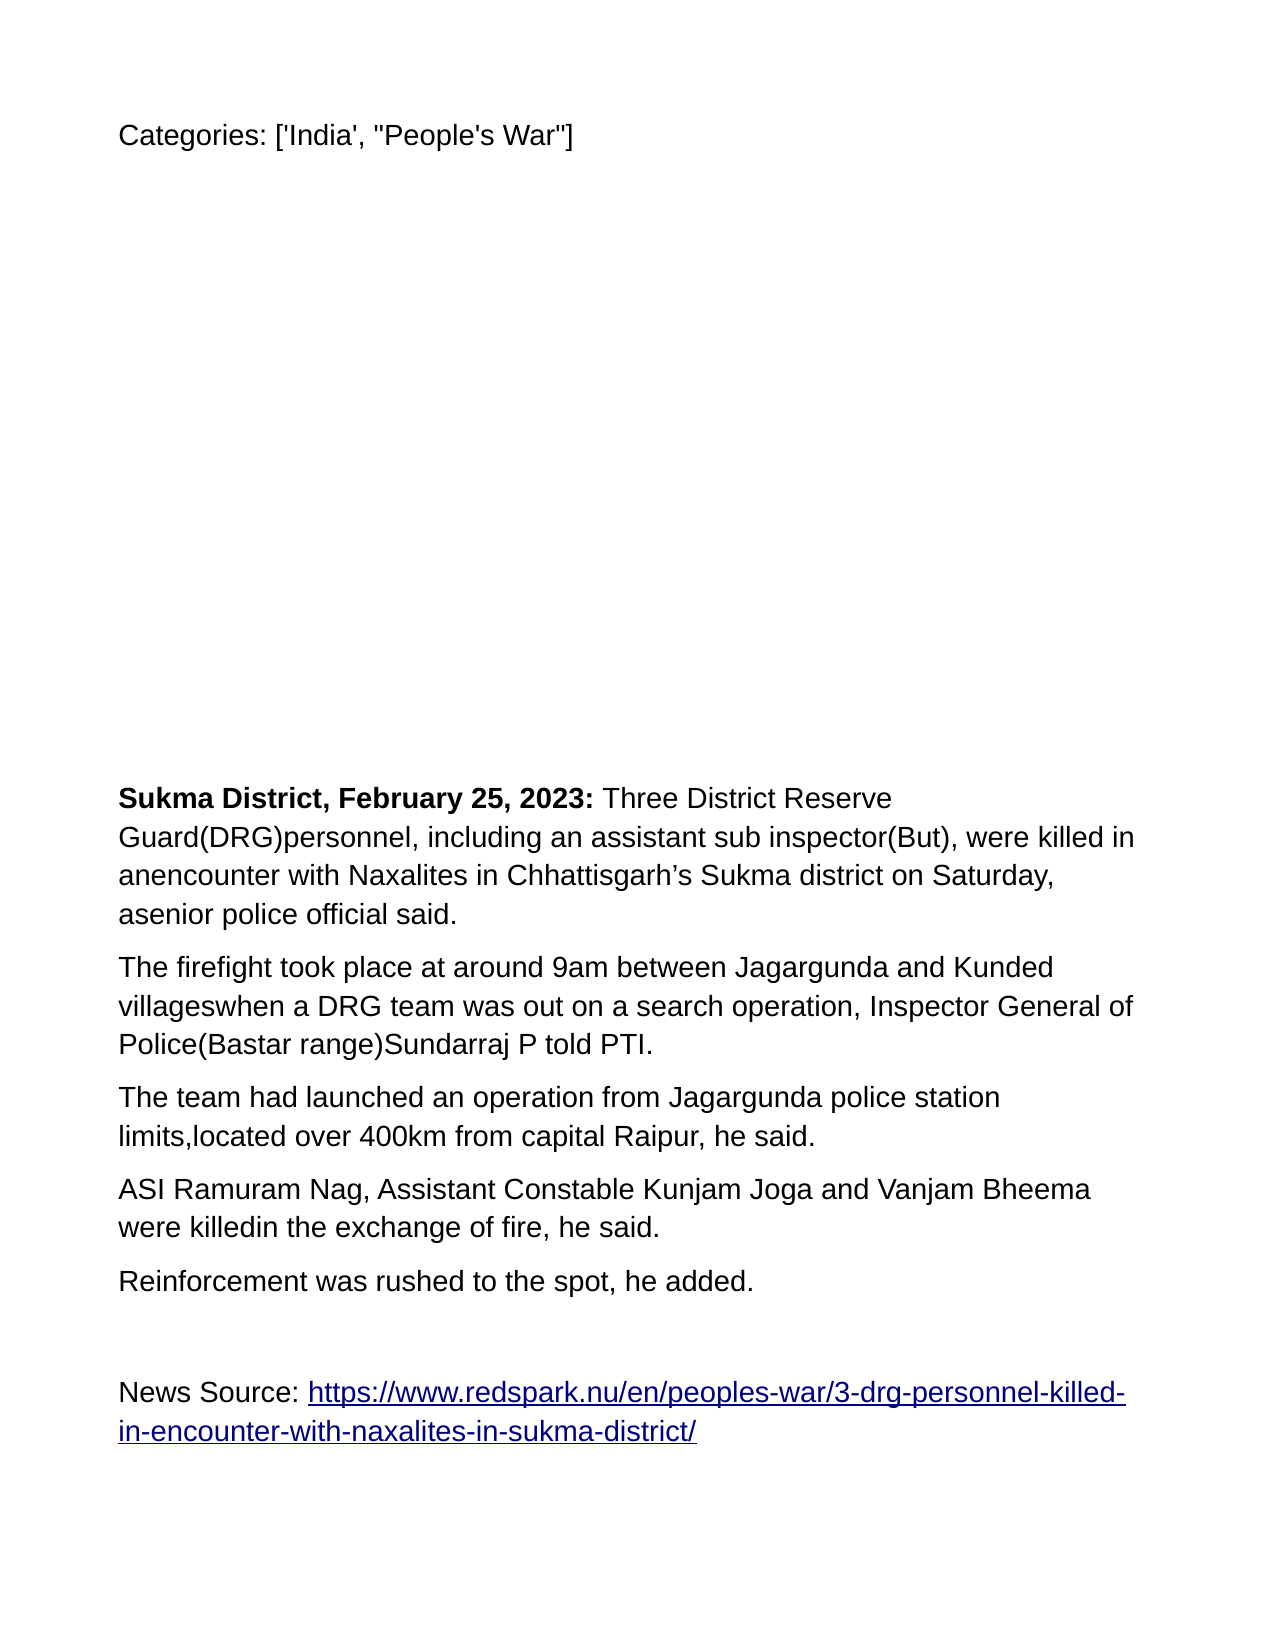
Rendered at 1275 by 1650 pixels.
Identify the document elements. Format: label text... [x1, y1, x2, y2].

text The team had launched an operation from Jagargunda police station limits,located over 400km from capital Raipur, he said. [118, 1080, 1157, 1152]
text ASI Ramuram Nag, Assistant Constable Kunjam Joga and Vanjam Bheema were killedin the exchange of fire, he said. [118, 1172, 1157, 1244]
text Sukma District, February 25, 2023: Three District Reserve Guard(DRG)personnel, including an assistant sub inspector(But), were killed in anencounter with Naxalites in Chhattisgarh’s Sukma district on Saturday, asenior police official said. [118, 171, 1157, 931]
text Reinforcement was rushed to the spot, he added. [118, 1264, 1157, 1297]
text Categories: ['India', "People's War"] [118, 118, 1157, 152]
text The firefight took place at around 9am between Jagargunda and Kunded villageswhen a DRG team was out on a search operation, Inspector General of Police(Bastar range)Sundarraj P told PTI. [118, 950, 1157, 1061]
text News Source: https://www.redspark.nu/en/peoples-war/3-drg-personnel-killed-in-encounter-with-naxalites-in-sukma-district/ [118, 1375, 1157, 1447]
text Source : https://www.tribuneindia.com/news/nation/3-police-personnel-killed-> in-encounter-with-naxalites-in-chhattisgarhs-sukma-483038 [177, 1317, 1098, 1346]
